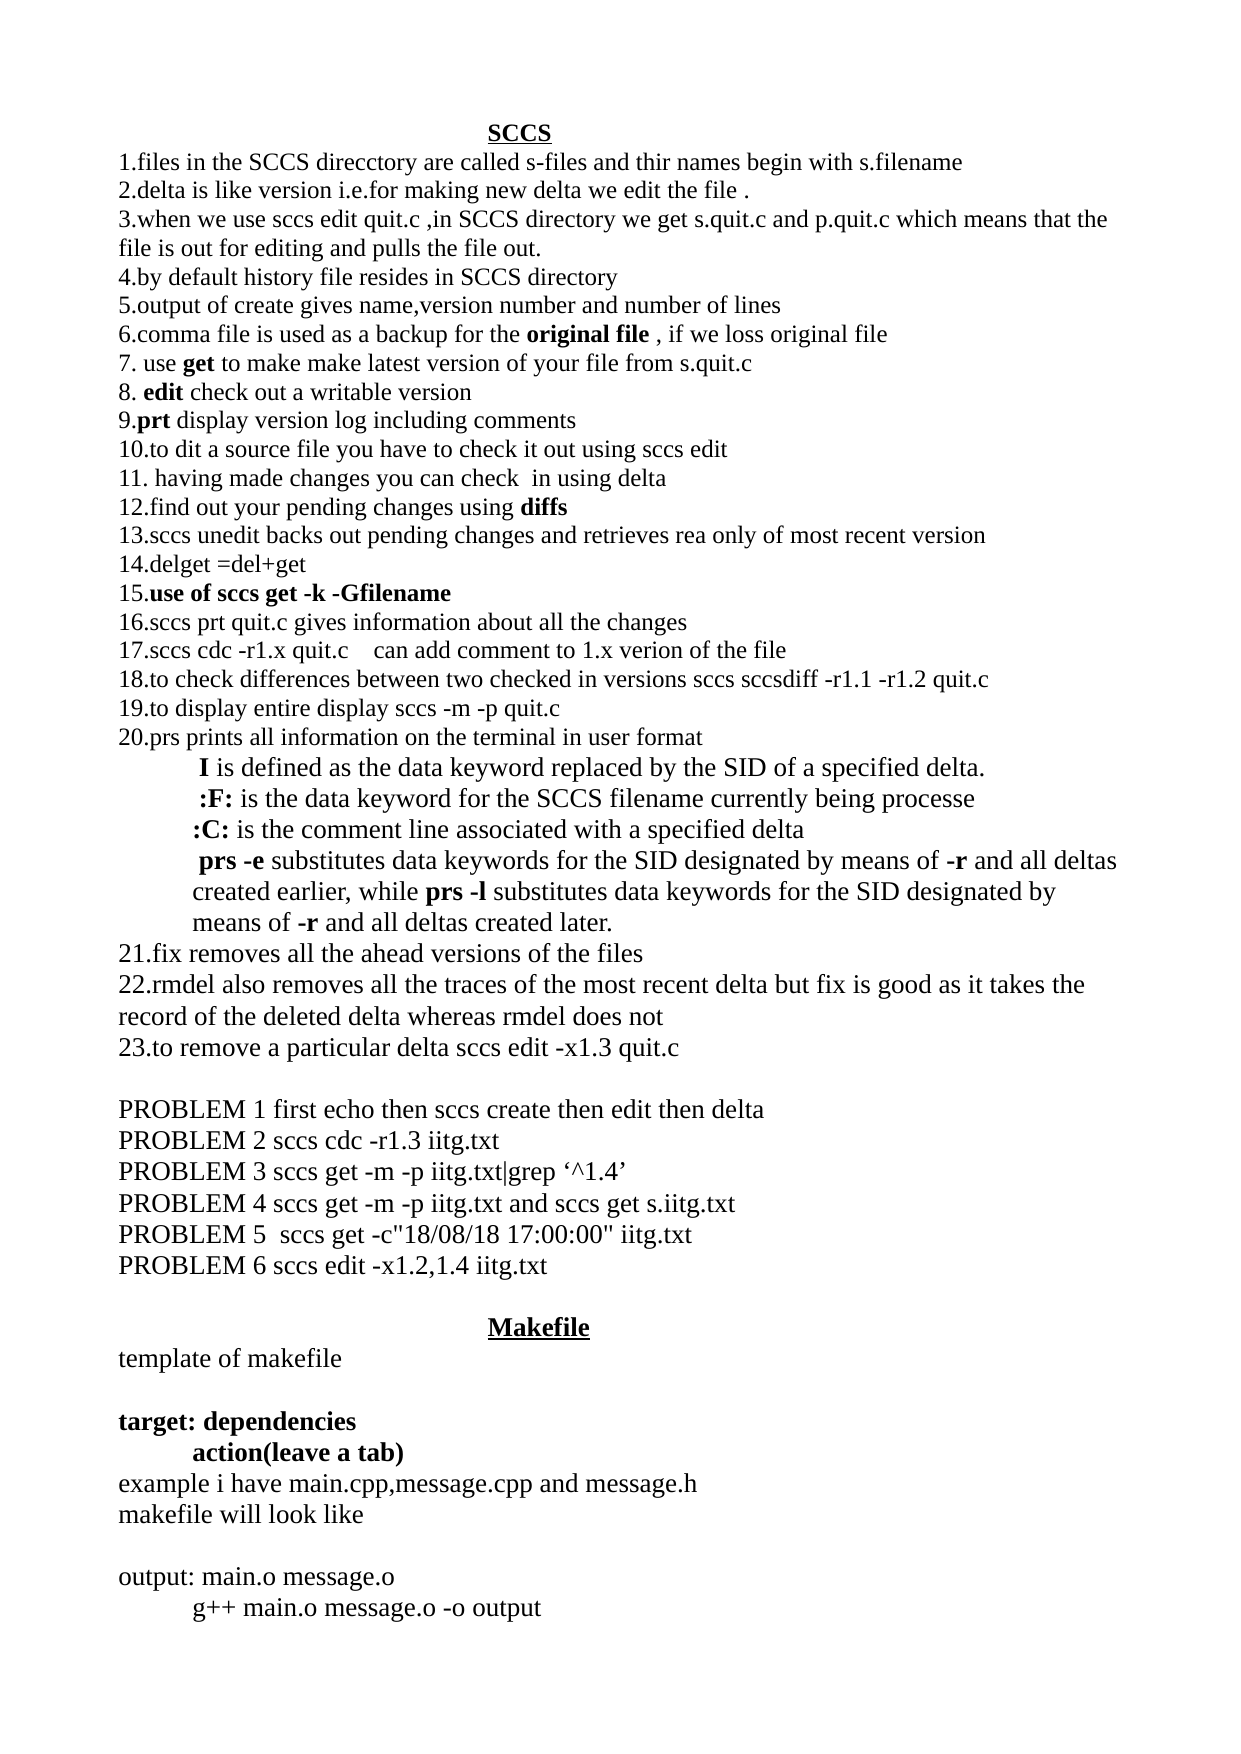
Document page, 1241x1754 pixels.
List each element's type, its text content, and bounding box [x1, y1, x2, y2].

text 1.files in the SCCS direcctory are called s-files and thir names begin with s.filename [118, 147, 1122, 176]
text target: dependencies [118, 1405, 1122, 1436]
text example i have main.cpp,message.cpp and message.h [118, 1467, 1122, 1498]
text :F: is the data keyword for the SCCS filename currently being processe [118, 782, 1122, 813]
text PROBLEM 2 sccs cdc -r1.3 iitg.txt [118, 1124, 1122, 1156]
text 3.when we use sccs edit quit.c ,in SCCS directory we get s.quit.c and p.quit.c which means that the file is out for editing and pulls the file out. [118, 204, 1122, 262]
text PROBLEM 6 sccs edit -x1.2,1.4 iitg.txt [118, 1249, 1122, 1280]
text makefile will look like [118, 1498, 1122, 1529]
text 9.prt display version log including comments [118, 406, 1122, 434]
text 13.sccs unedit backs out pending changes and retrieves rea only of most recent version [118, 521, 1122, 549]
text PROBLEM 1 first echo then sccs create then edit then delta [118, 1093, 1122, 1124]
text 5.output of create gives name,version number and number of lines [118, 291, 1122, 319]
text 20.prs prints all information on the terminal in user format [118, 722, 1122, 751]
text 18.to check differences between two checked in versions sccs sccsdiff -r1.1 -r1.2 quit.c [118, 664, 1122, 693]
text PROBLEM 3 sccs get -m -p iitg.txt|grep ‘^1.4’ [118, 1156, 1122, 1187]
text 14.delget =del+get [118, 549, 1122, 578]
text Makefile [118, 1311, 1122, 1342]
text PROBLEM 4 sccs get -m -p iitg.txt and sccs get s.iitg.txt [118, 1187, 1122, 1218]
text 8. edit check out a writable version [118, 377, 1122, 406]
text 11. having made changes you can check in using delta [118, 463, 1122, 492]
text 23.to remove a particular delta sccs edit -x1.3 quit.c [118, 1031, 1122, 1062]
text 2.delta is like version i.e.for making new delta we edit the file . [118, 176, 1122, 204]
text 10.to dit a source file you have to check it out using sccs edit [118, 434, 1122, 463]
text I is defined as the data keyword replaced by the SID of a specified delta. [118, 751, 1122, 782]
text output: main.o message.o [118, 1560, 1122, 1592]
text 19.to display entire display sccs -m -p quit.c [118, 693, 1122, 722]
text 6.comma file is used as a backup for the original file , if we loss original file [118, 319, 1122, 348]
text 15.use of sccs get -k -Gfilename [118, 578, 1122, 607]
text g++ main.o message.o -o output [118, 1592, 1122, 1623]
text :C: is the comment line associated with a specified delta [118, 813, 1122, 844]
text 16.sccs prt quit.c gives information about all the changes [118, 607, 1122, 636]
text 21.fix removes all the ahead versions of the files [118, 937, 1122, 969]
text 4.by default history file resides in SCCS directory [118, 262, 1122, 291]
text 17.sccs cdc -r1.x quit.c can add comment to 1.x verion of the file [118, 636, 1122, 664]
text SCCS [118, 118, 1122, 147]
text 7. use get to make make latest version of your file from s.quit.c [118, 348, 1122, 377]
text 12.find out your pending changes using diffs [118, 492, 1122, 521]
text action(leave a tab) [118, 1436, 1122, 1467]
text prs -e substitutes data keywords for the SID designated by means of -r and all deltas created earlier, while prs -l substitutes data keywords for the SID designated by means of -r and all deltas created later. [118, 844, 1122, 937]
text PROBLEM 5 sccs get -c"18/08/18 17:00:00" iitg.txt [118, 1218, 1122, 1249]
text 22.rmdel also removes all the traces of the most recent delta but fix is good as it takes the record of the deleted delta whereas rmdel does not [118, 969, 1122, 1031]
text template of makefile [118, 1342, 1122, 1373]
